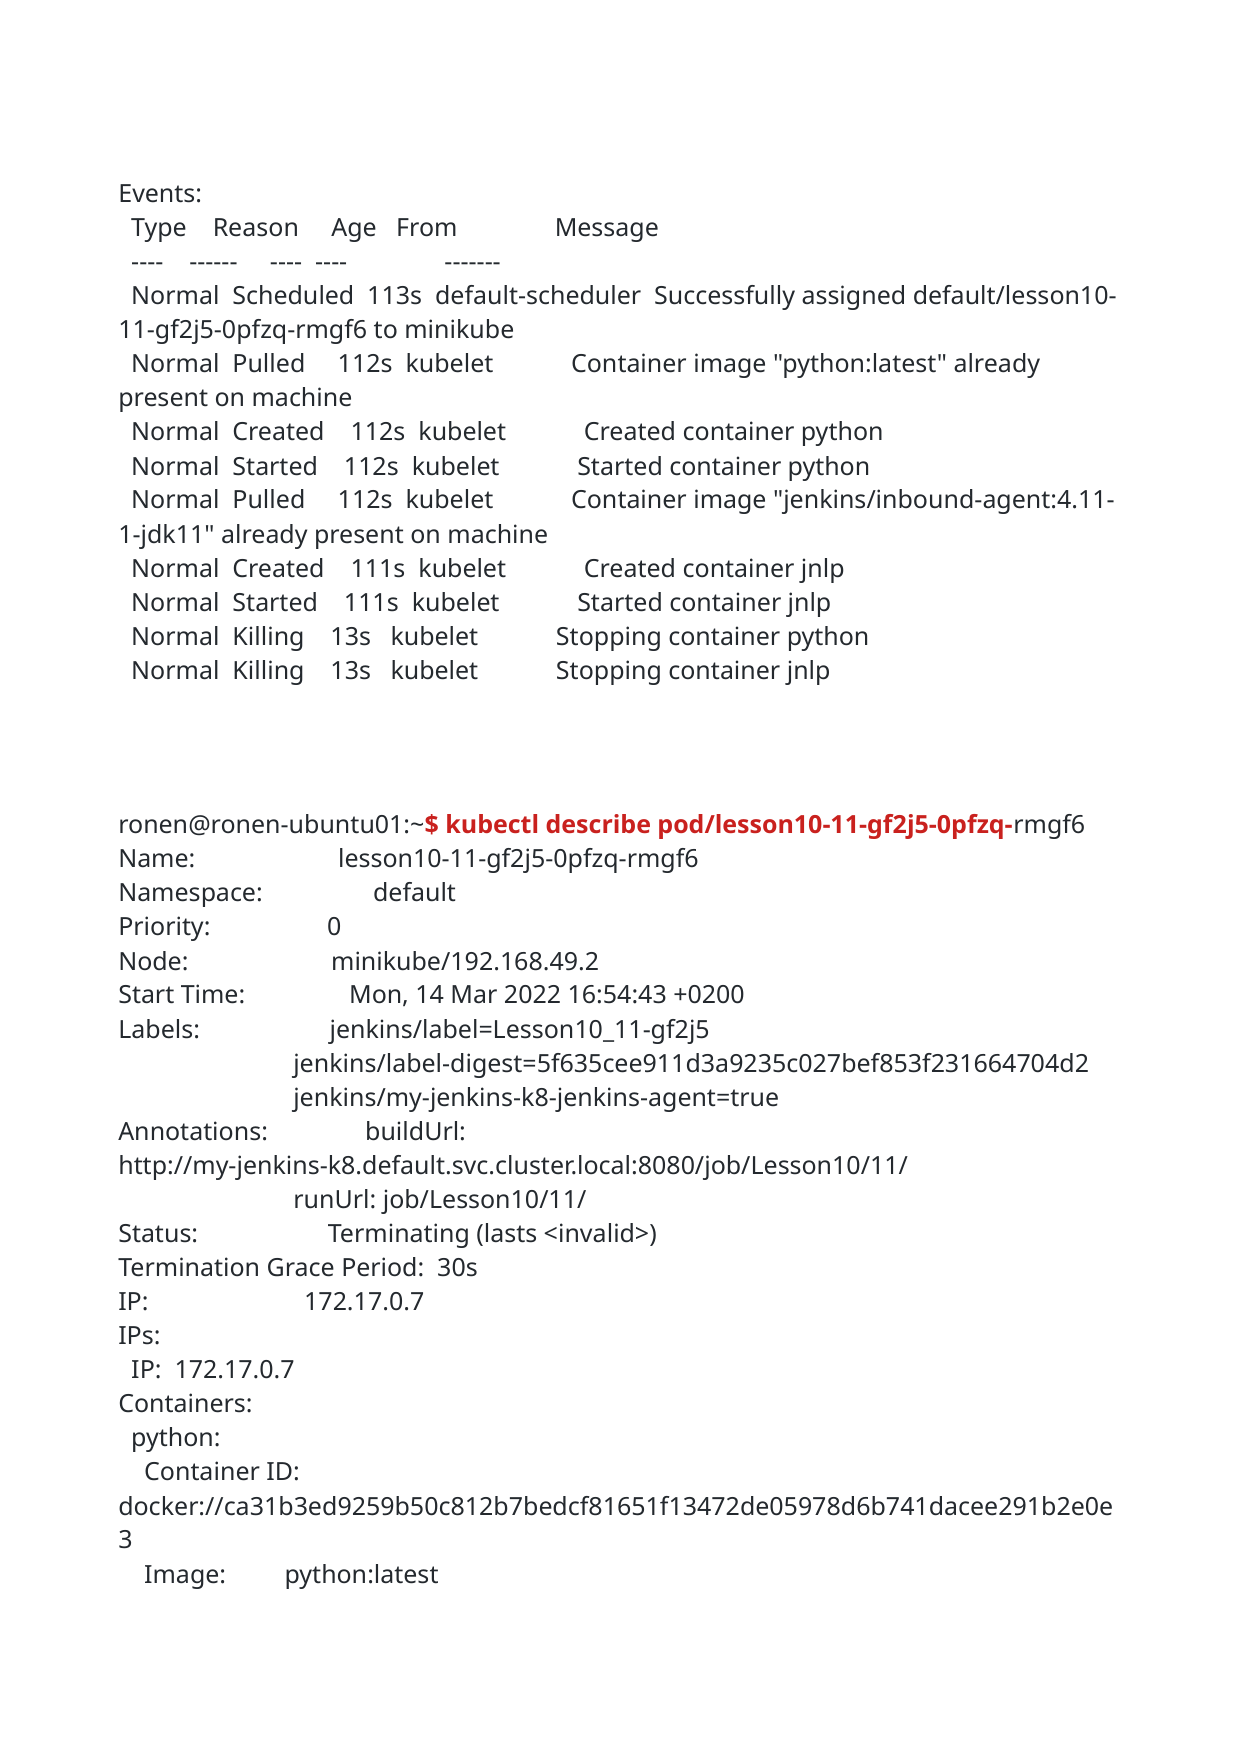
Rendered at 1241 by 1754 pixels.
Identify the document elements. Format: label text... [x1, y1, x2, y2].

text runUrl: job/Lesson10/11/ [118, 1182, 1122, 1216]
text Normal Scheduled 113s default-scheduler Successfully assigned default/lesson10-11-gf2j5-0pfzq-rmgf6 to minikube [118, 278, 1122, 346]
text Priority: 0 [118, 909, 1122, 943]
text ronen@ronen-ubuntu01:~$ kubectl describe pod/lesson10-11-gf2j5-0pfzq-rmgf6 [118, 807, 1122, 841]
text Image: python:latest [118, 1556, 1122, 1590]
text IP: 172.17.0.7 [118, 1352, 1122, 1386]
text Start Time: Mon, 14 Mar 2022 16:54:43 +0200 [118, 977, 1122, 1011]
text python: [118, 1420, 1122, 1454]
text Name: lesson10-11-gf2j5-0pfzq-rmgf6 [118, 841, 1122, 875]
text Normal Killing 13s kubelet Stopping container python [118, 618, 1122, 652]
text Events: [118, 176, 1122, 210]
text Namespace: default [118, 875, 1122, 909]
text Normal Created 112s kubelet Created container python [118, 414, 1122, 448]
text ---- ------ ---- ---- ------- [118, 244, 1122, 278]
text Containers: [118, 1386, 1122, 1420]
text jenkins/label-digest=5f635cee911d3a9235c027bef853f231664704d2 [118, 1045, 1122, 1079]
text Labels: jenkins/label=Lesson10_11-gf2j5 [118, 1011, 1122, 1045]
text Node: minikube/192.168.49.2 [118, 943, 1122, 977]
text Normal Killing 13s kubelet Stopping container jnlp [118, 652, 1122, 687]
text Termination Grace Period: 30s [118, 1250, 1122, 1284]
text Normal Started 111s kubelet Started container jnlp [118, 584, 1122, 618]
text Status: Terminating (lasts <invalid>) [118, 1216, 1122, 1250]
text Normal Pulled 112s kubelet Container image "python:latest" already present on machine [118, 346, 1122, 414]
text Annotations: buildUrl: http://my-jenkins-k8.default.svc.cluster.local:8080/job/Lesson10/11/ [118, 1113, 1122, 1182]
text Normal Pulled 112s kubelet Container image "jenkins/inbound-agent:4.11-1-jdk11" already present on machine [118, 482, 1122, 550]
text Container ID: docker://ca31b3ed9259b50c812b7bedcf81651f13472de05978d6b741dacee291b2e0e3 [118, 1454, 1122, 1556]
text jenkins/my-jenkins-k8-jenkins-agent=true [118, 1079, 1122, 1113]
text IP: 172.17.0.7 [118, 1284, 1122, 1318]
text Type Reason Age From Message [118, 210, 1122, 244]
text Normal Started 112s kubelet Started container python [118, 448, 1122, 482]
text Normal Created 111s kubelet Created container jnlp [118, 550, 1122, 584]
text IPs: [118, 1318, 1122, 1352]
